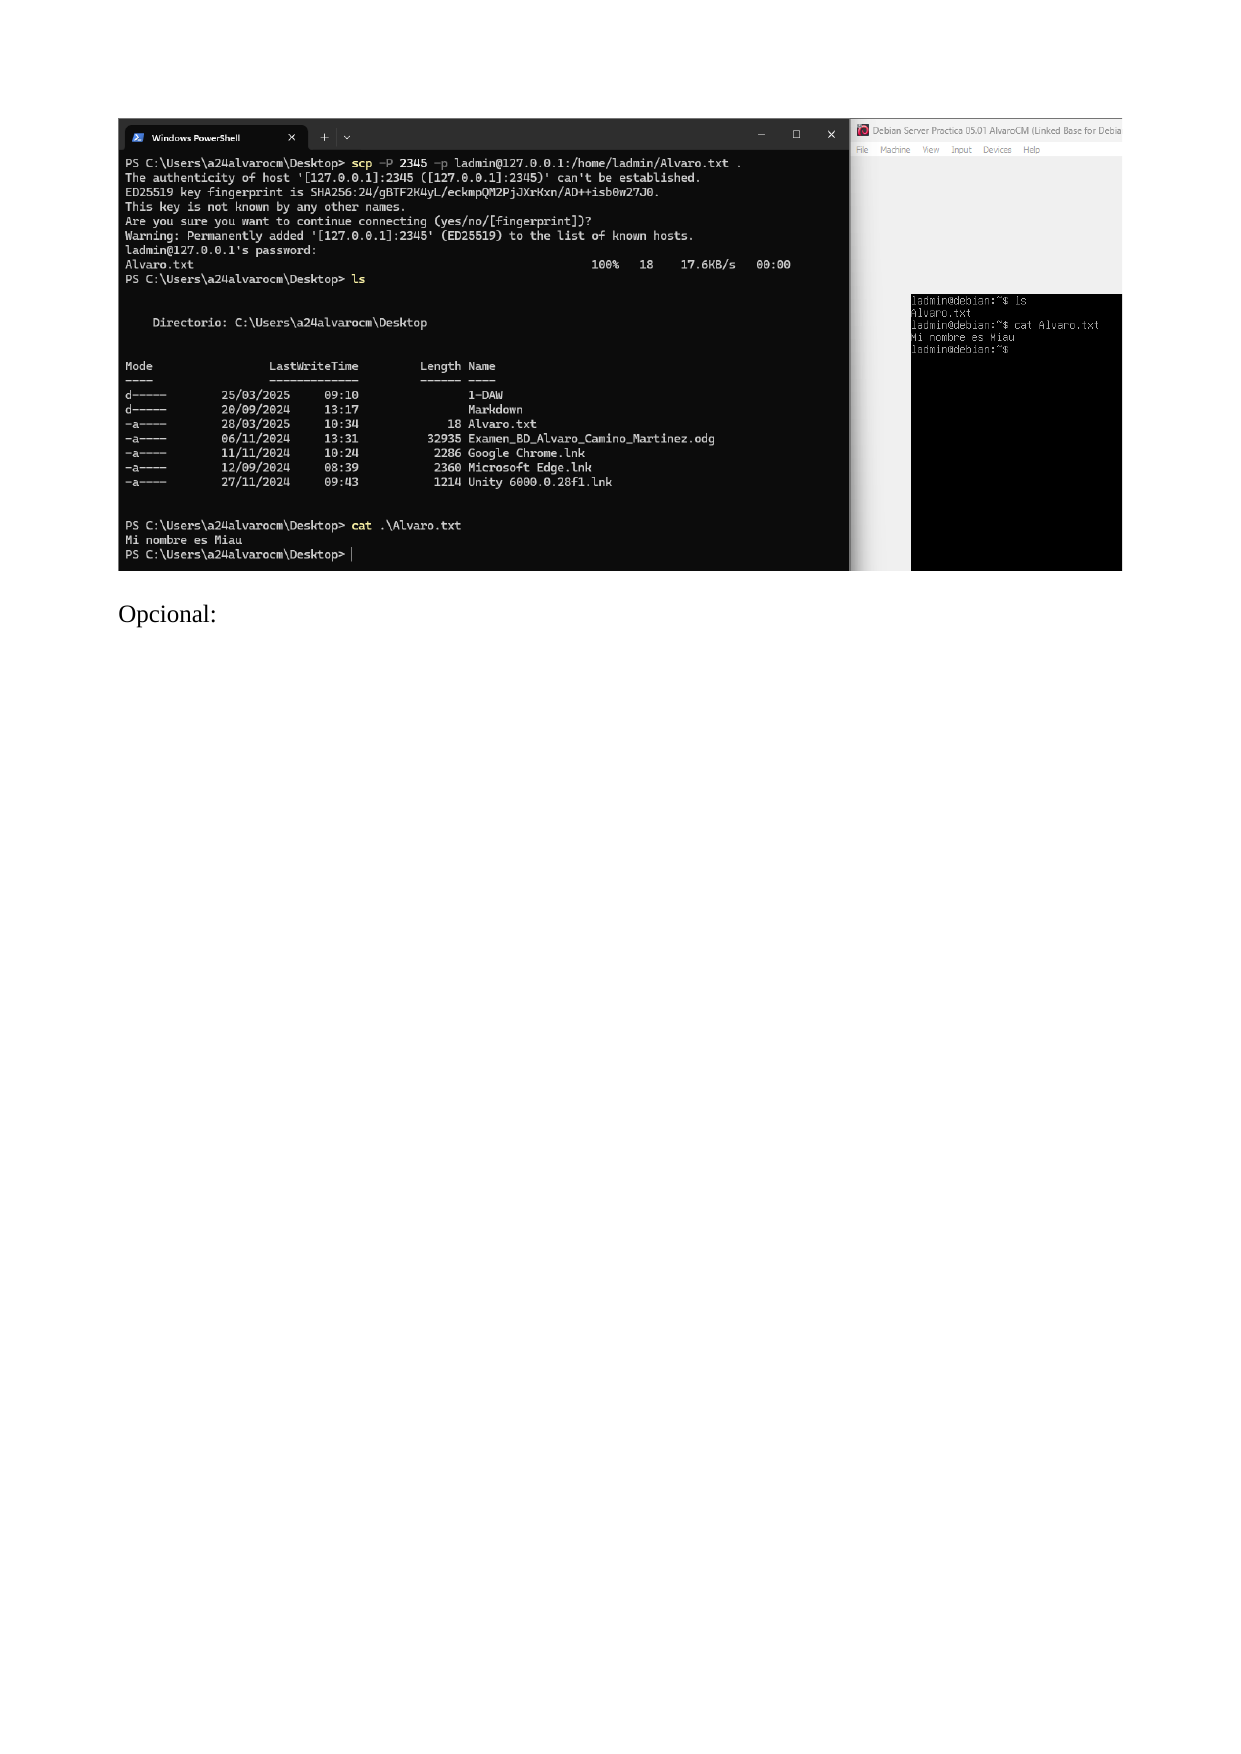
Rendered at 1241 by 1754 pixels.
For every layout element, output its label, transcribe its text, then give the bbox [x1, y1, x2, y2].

text Opcional: [118, 599, 1122, 628]
picture [118, 118, 1123, 571]
